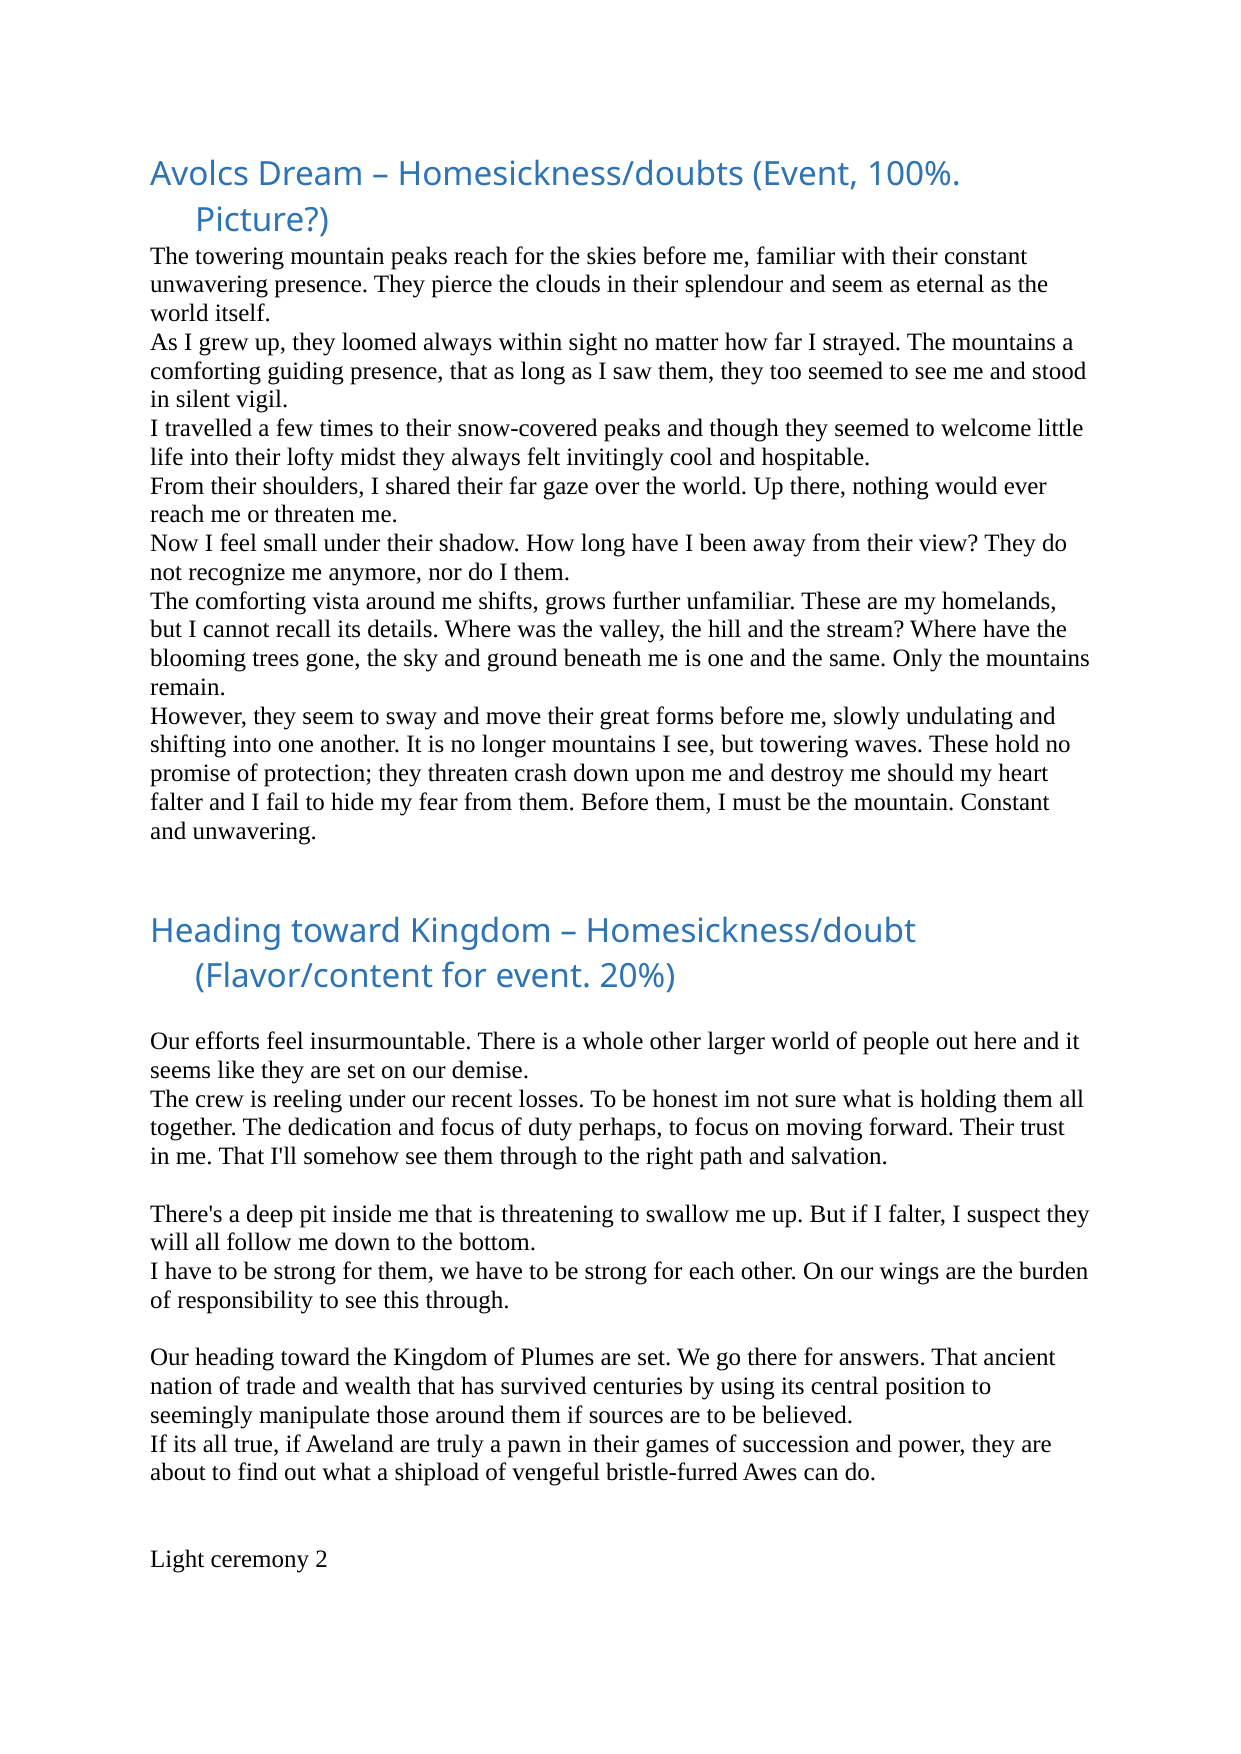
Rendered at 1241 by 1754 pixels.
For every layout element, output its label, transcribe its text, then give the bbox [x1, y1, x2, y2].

text Our heading toward the Kingdom of Plumes are set. We go there for answers. That ancient nation of trade and wealth that has survived centuries by using its central position to seemingly manipulate those around them if sources are to be believed. [150, 1342, 1090, 1429]
text There's a deep pit inside me that is threatening to swallow me up. But if I falter, I suspect they will all follow me down to the bottom. [150, 1199, 1090, 1256]
text The towering mountain peaks reach for the skies before me, familiar with their constant unwavering presence. They pierce the clouds in their splendour and seem as eternal as the world itself. [150, 241, 1090, 327]
text I travelled a few times to their snow-covered peaks and though they seemed to welcome little life into their lofty midst they always felt invitingly cool and hospitable. [150, 413, 1090, 471]
text From their shoulders, I shared their far gaze over the world. Up there, nothing would ever reach me or threaten me. [150, 471, 1090, 528]
text Our efforts feel insurmountable. There is a whole other larger world of people out here and it seems like they are set on our demise. [150, 1026, 1090, 1084]
subtitle Heading toward Kingdom – Homesickness/doubt (Flavor/content for event. 20%) [150, 907, 1090, 997]
text However, they seem to sway and move their great forms before me, slowly undulating and shifting into one another. It is no longer mountains I see, but towering waves. These hold no promise of protection; they threaten crash down upon me and destroy me should my heart falter and I fail to hide my fear from them. Before them, I must be the mountain. Constant and unwavering. [150, 701, 1090, 844]
subtitle Avolcs Dream – Homesickness/doubts (Event, 100%. Picture?) [150, 150, 1090, 241]
text Now I feel small under their shadow. How long have I been away from their view? They do not recognize me anymore, nor do I them. [150, 528, 1090, 586]
text The crew is reeling under our recent losses. To be honest im not sure what is holding them all together. The dedication and focus of duty perhaps, to focus on moving forward. Their trust in me. That I'll somehow see them through to the right path and salvation. [150, 1084, 1090, 1170]
text Light ceremony 2 [150, 1544, 1090, 1572]
text As I grew up, they loomed always within sight no matter how far I strayed. The mountains a comforting guiding presence, that as long as I saw them, they too seemed to see me and stood in silent vigil. [150, 327, 1090, 413]
text The comforting vista around me shifts, grows further unfamiliar. These are my homelands, but I cannot recall its details. Where was the valley, the hill and the stream? Where have the blooming trees gone, the sky and ground beneath me is one and the same. Only the mountains remain. [150, 586, 1090, 701]
text If its all true, if Aweland are truly a pawn in their games of succession and power, they are about to find out what a shipload of vengeful bristle-furred Awes can do. [150, 1429, 1090, 1486]
text I have to be strong for them, we have to be strong for each other. On our wings are the burden of responsibility to see this through. [150, 1256, 1090, 1314]
